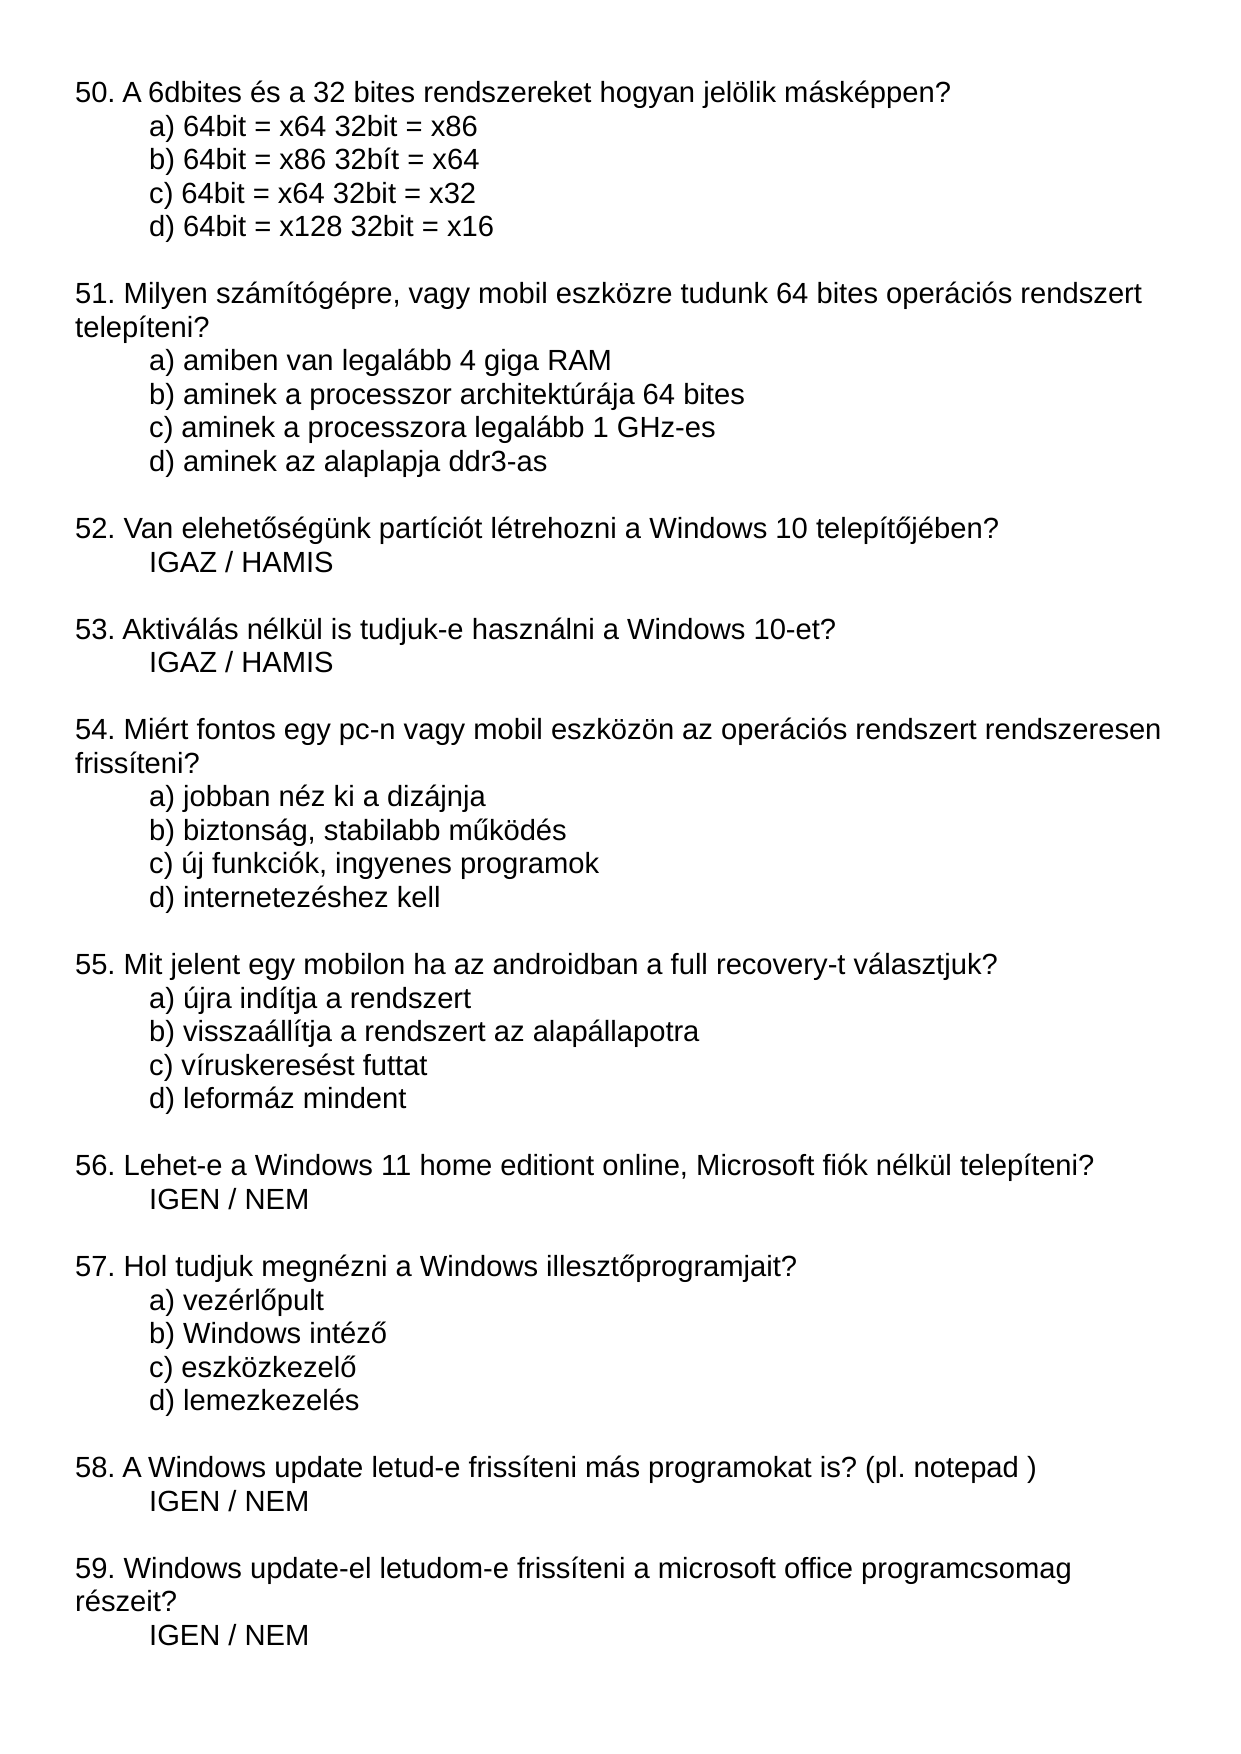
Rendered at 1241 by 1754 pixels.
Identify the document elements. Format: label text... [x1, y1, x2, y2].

text d) aminek az alaplapja ddr3-as [75, 444, 1165, 477]
text IGEN / NEM [75, 1182, 1165, 1215]
text a) újra indítja a rendszert [75, 981, 1165, 1014]
text d) leformáz mindent [75, 1081, 1165, 1115]
text 50. A 6dbites és a 32 bites rendszereket hogyan jelölik másképpen? [75, 75, 1165, 108]
text 57. Hol tudjuk megnézni a Windows illesztőprogramjait? [75, 1249, 1165, 1282]
text b) aminek a processzor architektúrája 64 bites [75, 377, 1165, 410]
text b) Windows intéző [75, 1316, 1165, 1349]
text IGEN / NEM [75, 1618, 1165, 1651]
text b) 64bit = x86 32bít = x64 [75, 142, 1165, 176]
text d) internetezéshez kell [75, 880, 1165, 913]
text c) 64bit = x64 32bit = x32 [75, 176, 1165, 209]
text a) 64bit = x64 32bit = x86 [75, 108, 1165, 142]
text 56. Lehet-e a Windows 11 home editiont online, Microsoft fiók nélkül telepíteni? [75, 1148, 1165, 1182]
text a) vezérlőpult [75, 1282, 1165, 1316]
text 58. A Windows update letud-e frissíteni más programokat is? (pl. notepad ) [75, 1450, 1165, 1484]
text IGAZ / HAMIS [75, 645, 1165, 679]
text 51. Milyen számítógépre, vagy mobil eszközre tudunk 64 bites operációs rendszert telepíteni? [75, 276, 1165, 343]
text IGEN / NEM [75, 1484, 1165, 1517]
text d) 64bit = x128 32bit = x16 [75, 209, 1165, 243]
text 53. Aktiválás nélkül is tudjuk-e használni a Windows 10-et? [75, 612, 1165, 645]
text 59. Windows update-el letudom-e frissíteni a microsoft office programcsomag részeit? [75, 1551, 1165, 1618]
text b) visszaállítja a rendszert az alapállapotra [75, 1014, 1165, 1048]
text 52. Van elehetőségünk partíciót létrehozni a Windows 10 telepítőjében? [75, 511, 1165, 544]
text 54. Miért fontos egy pc-n vagy mobil eszközön az operációs rendszert rendszeresen frissíteni? [75, 712, 1165, 779]
text c) víruskeresést futtat [75, 1048, 1165, 1081]
text c) eszközkezelő [75, 1349, 1165, 1383]
text IGAZ / HAMIS [75, 544, 1165, 578]
text a) jobban néz ki a dizájnja [75, 779, 1165, 813]
text c) aminek a processzora legalább 1 GHz-es [75, 410, 1165, 444]
text b) biztonság, stabilabb működés [75, 813, 1165, 846]
text d) lemezkezelés [75, 1383, 1165, 1417]
text c) új funkciók, ingyenes programok [75, 846, 1165, 880]
text 55. Mit jelent egy mobilon ha az androidban a full recovery-t választjuk? [75, 947, 1165, 981]
text a) amiben van legalább 4 giga RAM [75, 343, 1165, 377]
